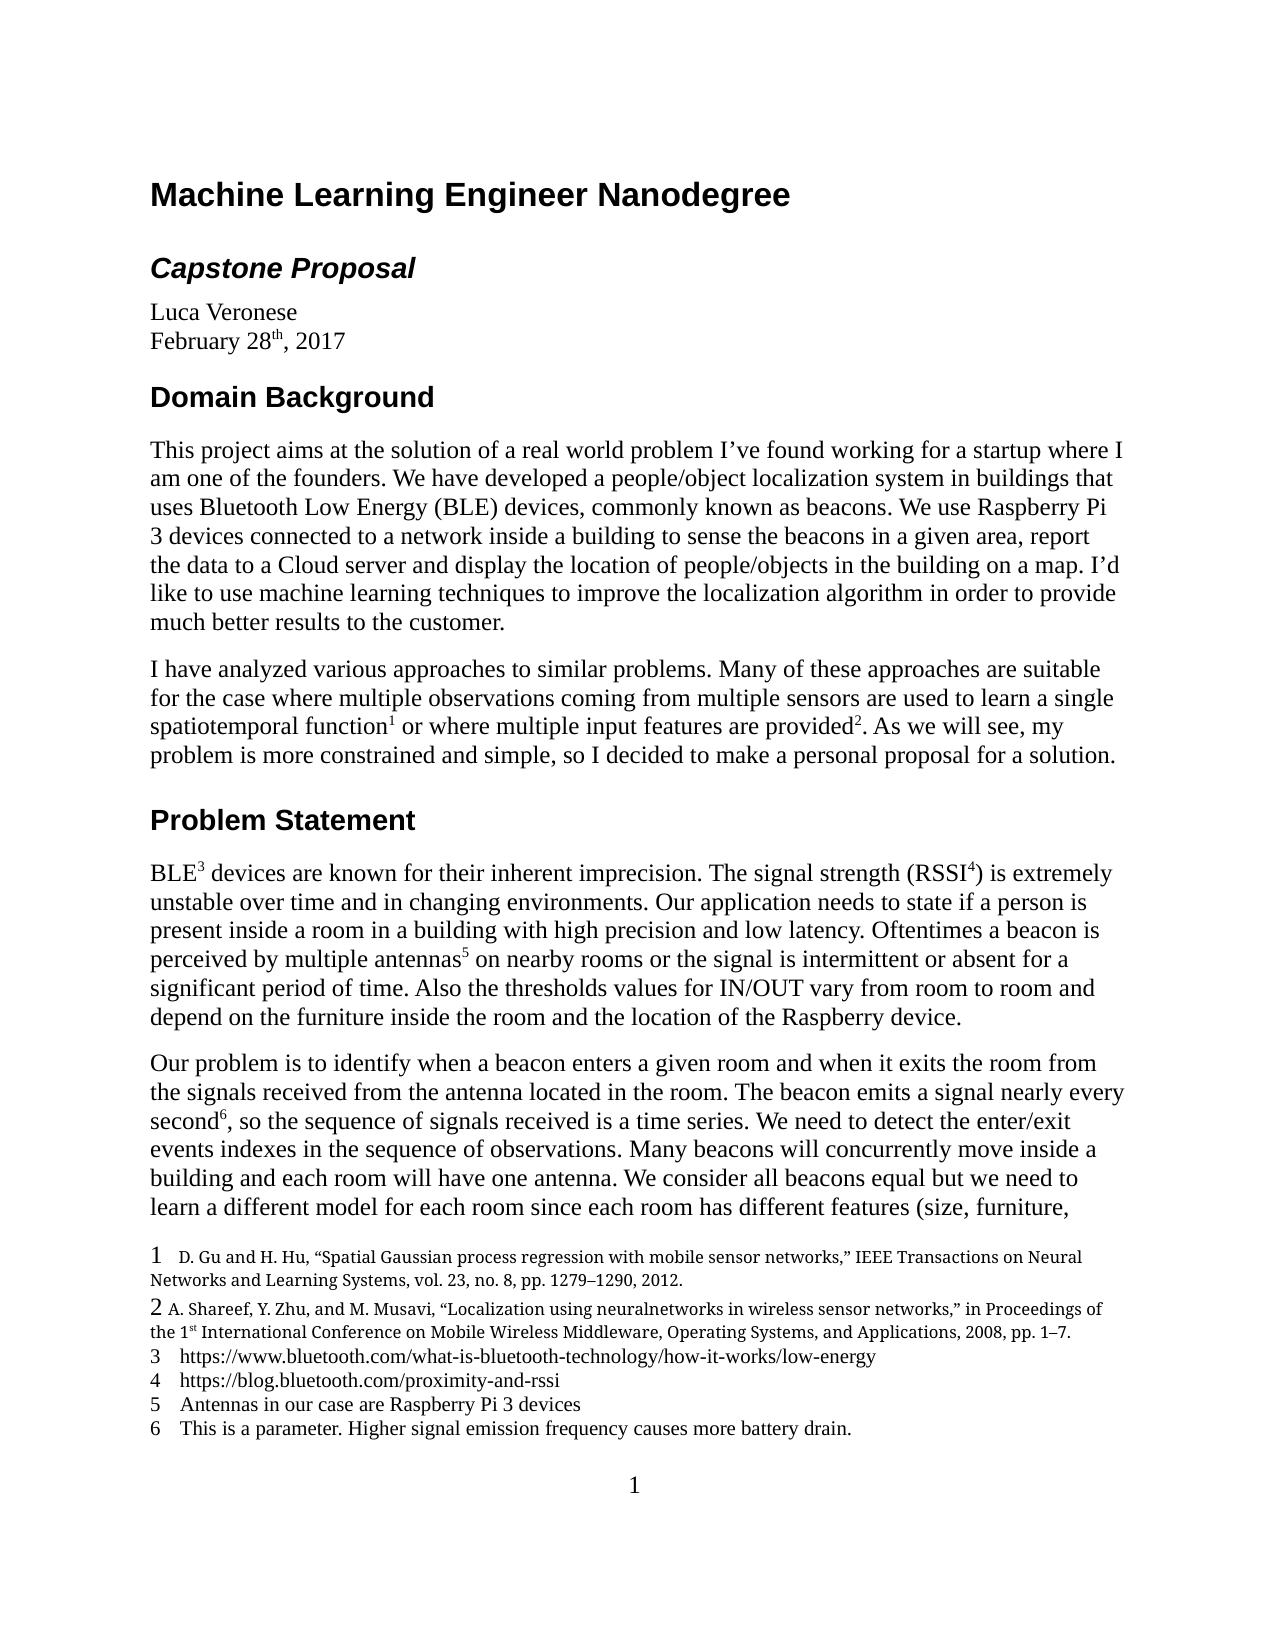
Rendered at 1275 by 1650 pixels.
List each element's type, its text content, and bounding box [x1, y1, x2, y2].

text A. Shareef, Y. Zhu, and M. Musavi, “Localization using neuralnetworks in wireless sensor networks,” in Proceedings of the 1st International Conference on Mobile Wireless Middleware, Operating Systems, and Applications, 2008, pp. 1–7. [150, 1292, 1125, 1344]
subtitle Capstone Proposal [150, 251, 1125, 285]
text https://blog.bluetooth.com/proximity-and-rssi [150, 1368, 1125, 1392]
text https://www.bluetooth.com/what-is-bluetooth-technology/how-it-works/low-energy [150, 1344, 1125, 1368]
text Antennas in our case are Raspberry Pi 3 devices [150, 1392, 1125, 1416]
subtitle Machine Learning Engineer Nanodegree [150, 175, 1125, 214]
text This is a parameter. Higher signal emission frequency causes more battery drain. [150, 1416, 1125, 1440]
text BLE devices are known for their inherent imprecision. The signal strength (RSSI) is extremely unstable over time and in changing environments. Our application needs to state if a person is present inside a room in a building with high precision and low latency. Oftentimes a beacon is perceived by multiple antennas on nearby rooms or the signal is intermittent or absent for a significant period of time. Also the thresholds values for IN/OUT vary from room to room and depend on the furniture inside the room and the location of the Raspberry device. [150, 858, 1125, 1030]
subtitle Problem Statement [150, 803, 1125, 836]
text I have analyzed various approaches to similar problems. Many of these approaches are suitable for the case where multiple observations coming from multiple sensors are used to learn a single spatiotemporal function or where multiple input features are provided. As we will see, my problem is more constrained and simple, so I decided to make a personal proposal for a solution. [150, 654, 1125, 769]
text Luca Veronese February 28th, 2017 [150, 297, 1125, 355]
text Our problem is to identify when a beacon enters a given room and when it exits the room from the signals received from the antenna located in the room. The beacon emits a signal nearly every second, so the sequence of signals received is a time series. We need to detect the enter/exit events indexes in the sequence of observations. Many beacons will concurrently move inside a building and each room will have one antenna. We consider all beacons equal but we need to learn a different model for each room since each room has different features (size, furniture, [150, 1048, 1125, 1221]
text D. Gu and H. Hu, “Spatial Gaussian process regression with mobile sensor networks,” IEEE Transactions on Neural Networks and Learning Systems, vol. 23, no. 8, pp. 1279–1290, 2012. [150, 1240, 1125, 1292]
text This project aims at the solution of a real world problem I’ve found working for a startup where I am one of the founders. We have developed a people/object localization system in buildings that uses Bluetooth Low Energy (BLE) devices, commonly known as beacons. We use Raspberry Pi 3 devices connected to a network inside a building to sense the beacons in a given area, report the data to a Cloud server and display the location of people/objects in the building on a map. I’d like to use machine learning techniques to improve the localization algorithm in order to provide much better results to the customer. [150, 435, 1125, 636]
subtitle Domain Background [150, 380, 1125, 413]
